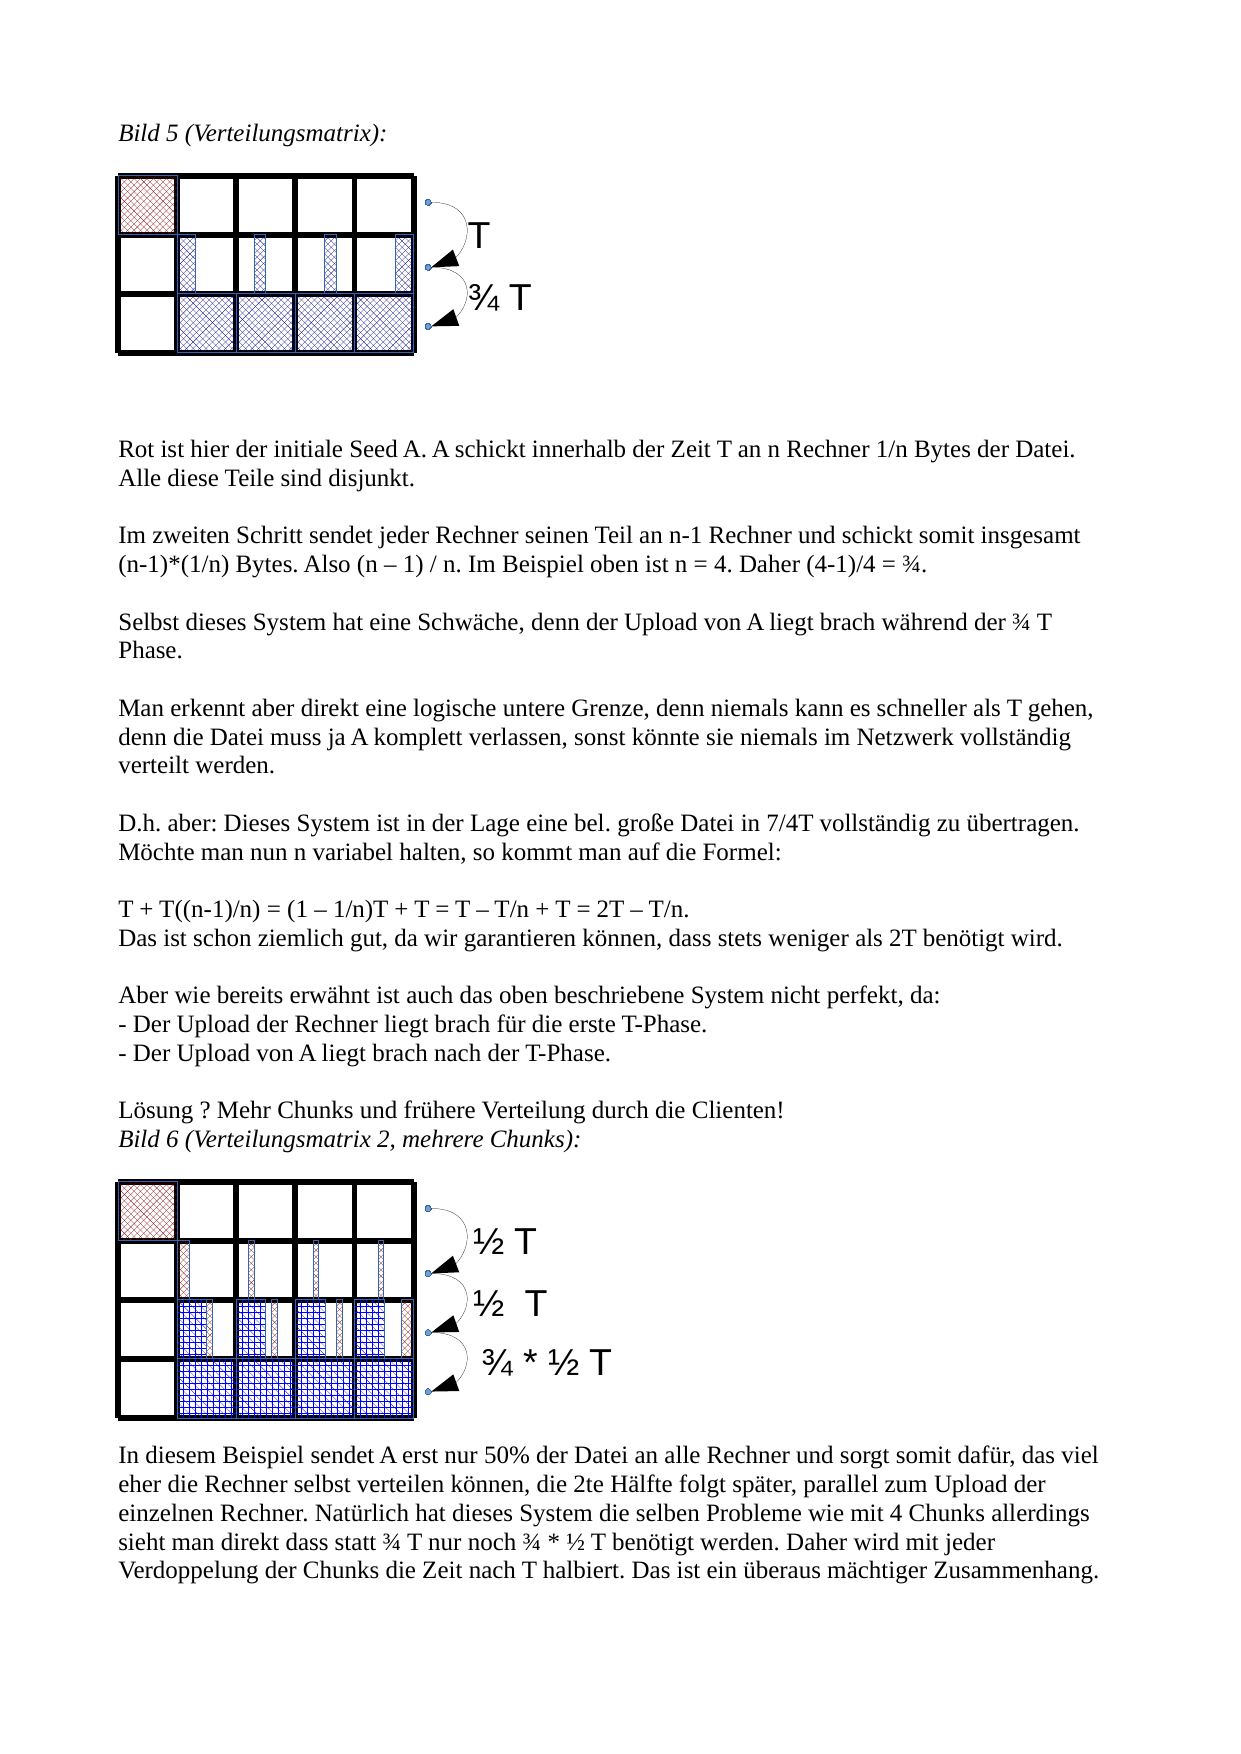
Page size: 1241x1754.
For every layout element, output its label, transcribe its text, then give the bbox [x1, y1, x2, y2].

text - Der Upload der Rechner liegt brach für die erste T-Phase. [118, 1009, 1122, 1038]
text In diesem Beispiel sendet A erst nur 50% der Datei an alle Rechner und sorgt somit dafür, das viel eher die Rechner selbst verteilen können, die 2te Hälfte folgt später, parallel zum Upload der einzelnen Rechner. Natürlich hat dieses System die selben Probleme wie mit 4 Chunks allerdings sieht man direkt dass statt ¾ T nur noch ¾ * ½ T benötigt werden. Daher wird mit jeder Verdoppelung der Chunks die Zeit nach T halbiert. Das ist ein überaus mächtiger Zusammenhang. [118, 1441, 1122, 1584]
text - Der Upload von A liegt brach nach der T-Phase. [118, 1038, 1122, 1067]
text Das ist schon ziemlich gut, da wir garantieren können, dass stets weniger als 2T benötigt wird. [118, 923, 1122, 952]
text Bild 5 (Verteilungsmatrix): [118, 118, 1122, 147]
text T + T((n-1)/n) = (1 – 1/n)T + T = T – T/n + T = 2T – T/n. [118, 894, 1122, 923]
text Man erkennt aber direkt eine logische untere Grenze, denn niemals kann es schneller als T gehen, denn die Datei muss ja A komplett verlassen, sonst könnte sie niemals im Netzwerk vollständig verteilt werden. [118, 693, 1122, 779]
text Selbst dieses System hat eine Schwäche, denn der Upload von A liegt brach während der ¾ T Phase. [118, 607, 1122, 664]
text Im zweiten Schritt sendet jeder Rechner seinen Teil an n-1 Rechner und schickt somit insgesamt (n-1)*(1/n) Bytes. Also (n – 1) / n. Im Beispiel oben ist n = 4. Daher (4-1)/4 = ¾. [118, 521, 1122, 578]
text D.h. aber: Dieses System ist in der Lage eine bel. große Datei in 7/4T vollständig zu übertragen. [118, 808, 1122, 837]
text Aber wie bereits erwähnt ist auch das oben beschriebene System nicht perfekt, da: [118, 981, 1122, 1009]
text Bild 6 (Verteilungsmatrix 2, mehrere Chunks): [118, 1124, 1122, 1153]
text Möchte man nun n variabel halten, so kommt man auf die Formel: [118, 837, 1122, 866]
text Rot ist hier der initiale Seed A. A schickt innerhalb der Zeit T an n Rechner 1/n Bytes der Datei. Alle diese Teile sind disjunkt. [118, 434, 1122, 492]
text Lösung ? Mehr Chunks und frühere Verteilung durch die Clienten! [118, 1096, 1122, 1124]
